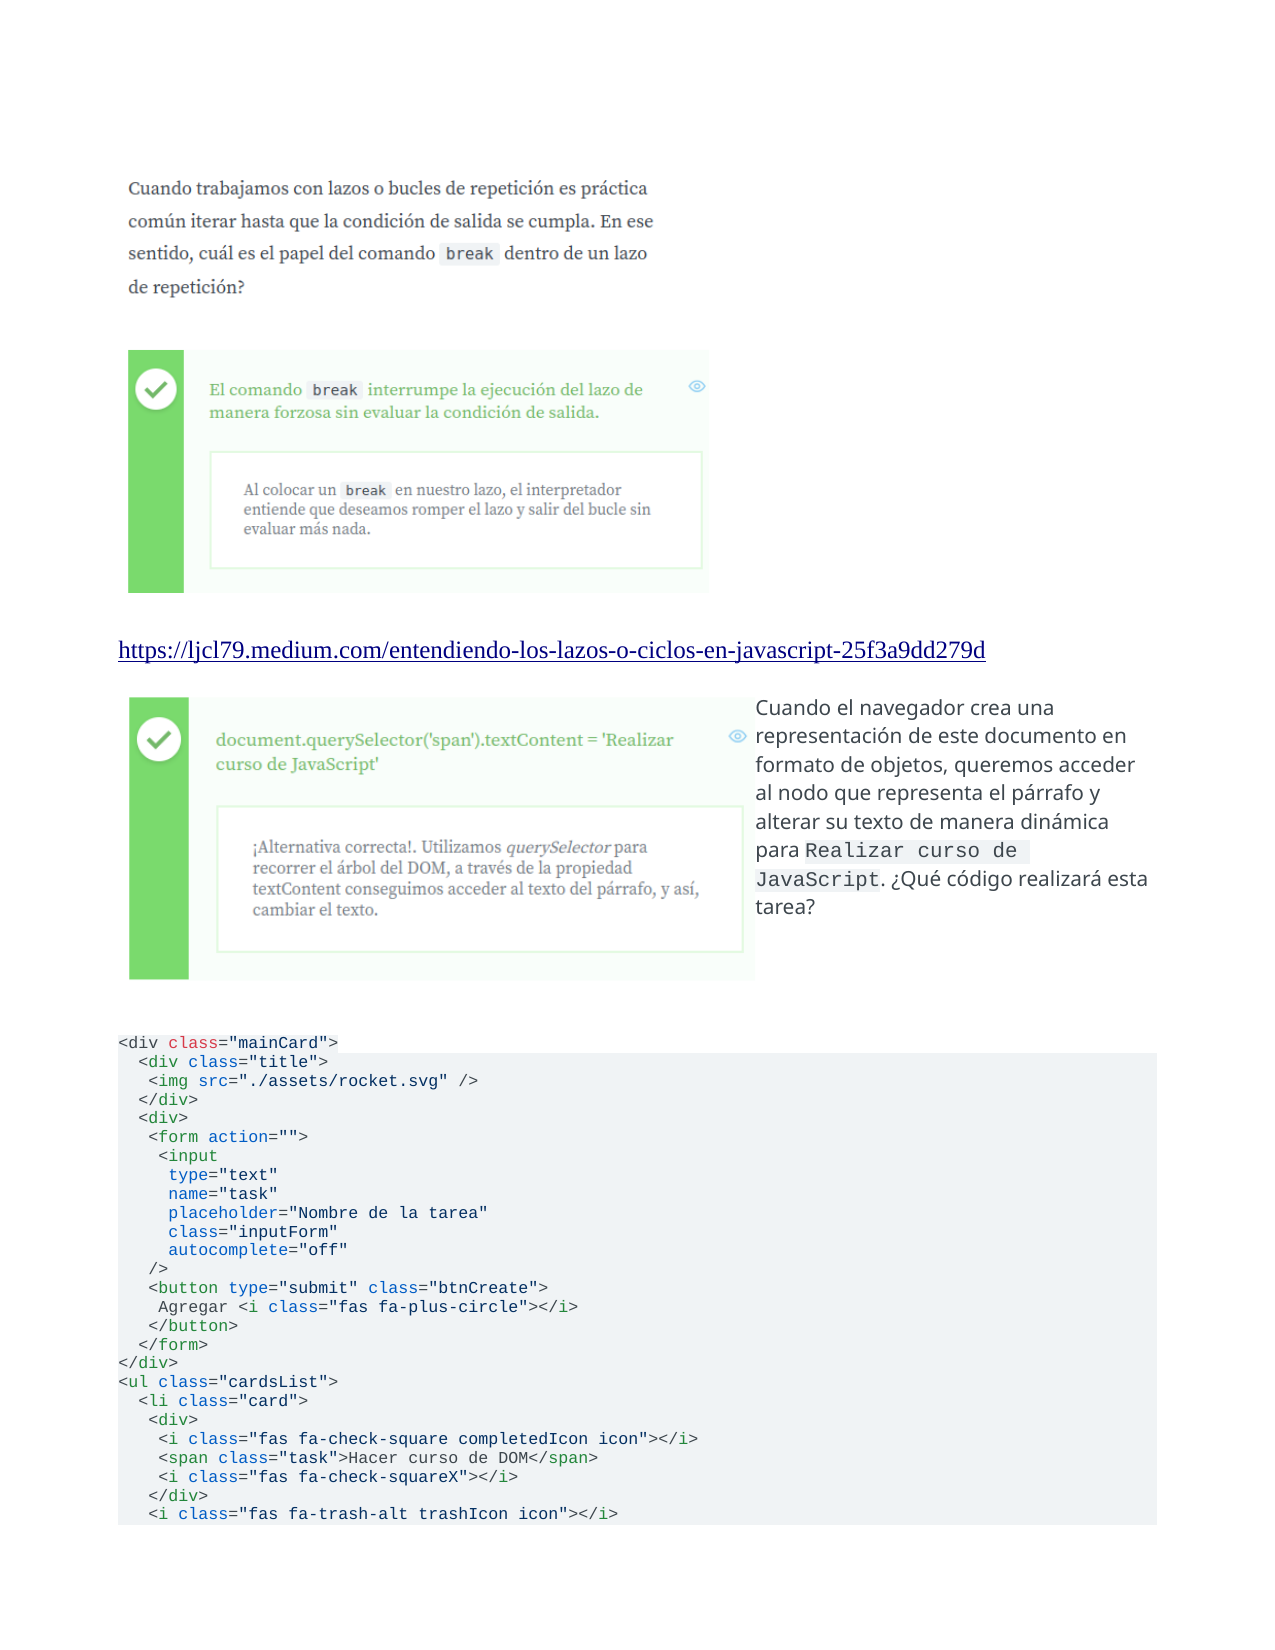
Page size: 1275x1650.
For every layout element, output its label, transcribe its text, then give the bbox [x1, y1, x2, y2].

text <form action=""> [118, 1129, 1157, 1148]
text class="inputForm" [118, 1223, 1157, 1242]
text <div> [118, 1412, 1157, 1431]
text <i class="fas fa-trash-alt trashIcon icon"></i> [118, 1506, 1157, 1525]
text <div class="mainCard"> [118, 1034, 1157, 1053]
text <input [118, 1148, 1157, 1167]
text placeholder="Nombre de la tarea" [118, 1204, 1157, 1223]
text <i class="fas fa-check-square completedIcon icon"></i> [118, 1431, 1157, 1449]
text </button> [118, 1317, 1157, 1336]
text type="text" [118, 1167, 1157, 1185]
text <div class="title"> [118, 1053, 1157, 1072]
text <div> [118, 1110, 1157, 1129]
text </div> [118, 1355, 1157, 1374]
text https://ljcl79.medium.com/entendiendo-los-lazos-o-ciclos-en-javascript-25f3a9dd279d [118, 636, 1157, 664]
text <button type="submit" class="btnCreate"> [118, 1280, 1157, 1298]
text Agregar <i class="fas fa-plus-circle"></i> [118, 1298, 1157, 1317]
text </div> [118, 1091, 1157, 1110]
text </form> [118, 1336, 1157, 1355]
text <span class="task">Hacer curso de DOM</span> [118, 1449, 1157, 1468]
text autocomplete="off" [118, 1242, 1157, 1261]
text <ul class="cardsList"> [118, 1374, 1157, 1393]
picture [126, 693, 756, 985]
text <i class="fas fa-check-squareX"></i> [118, 1468, 1157, 1487]
text <li class="card"> [118, 1393, 1157, 1412]
picture [122, 177, 710, 593]
text Cuando el navegador crea una representación de este documento en formato de objetos, queremos acceder al nodo que representa el párrafo y alterar su texto de manera dinámica para Realizar curso de JavaScript. ¿Qué código realizará esta tarea? [756, 693, 1157, 921]
text <img src="./assets/rocket.svg" /> [118, 1072, 1157, 1091]
text </div> [118, 1487, 1157, 1506]
text /> [118, 1261, 1157, 1280]
text name="task" [118, 1185, 1157, 1204]
